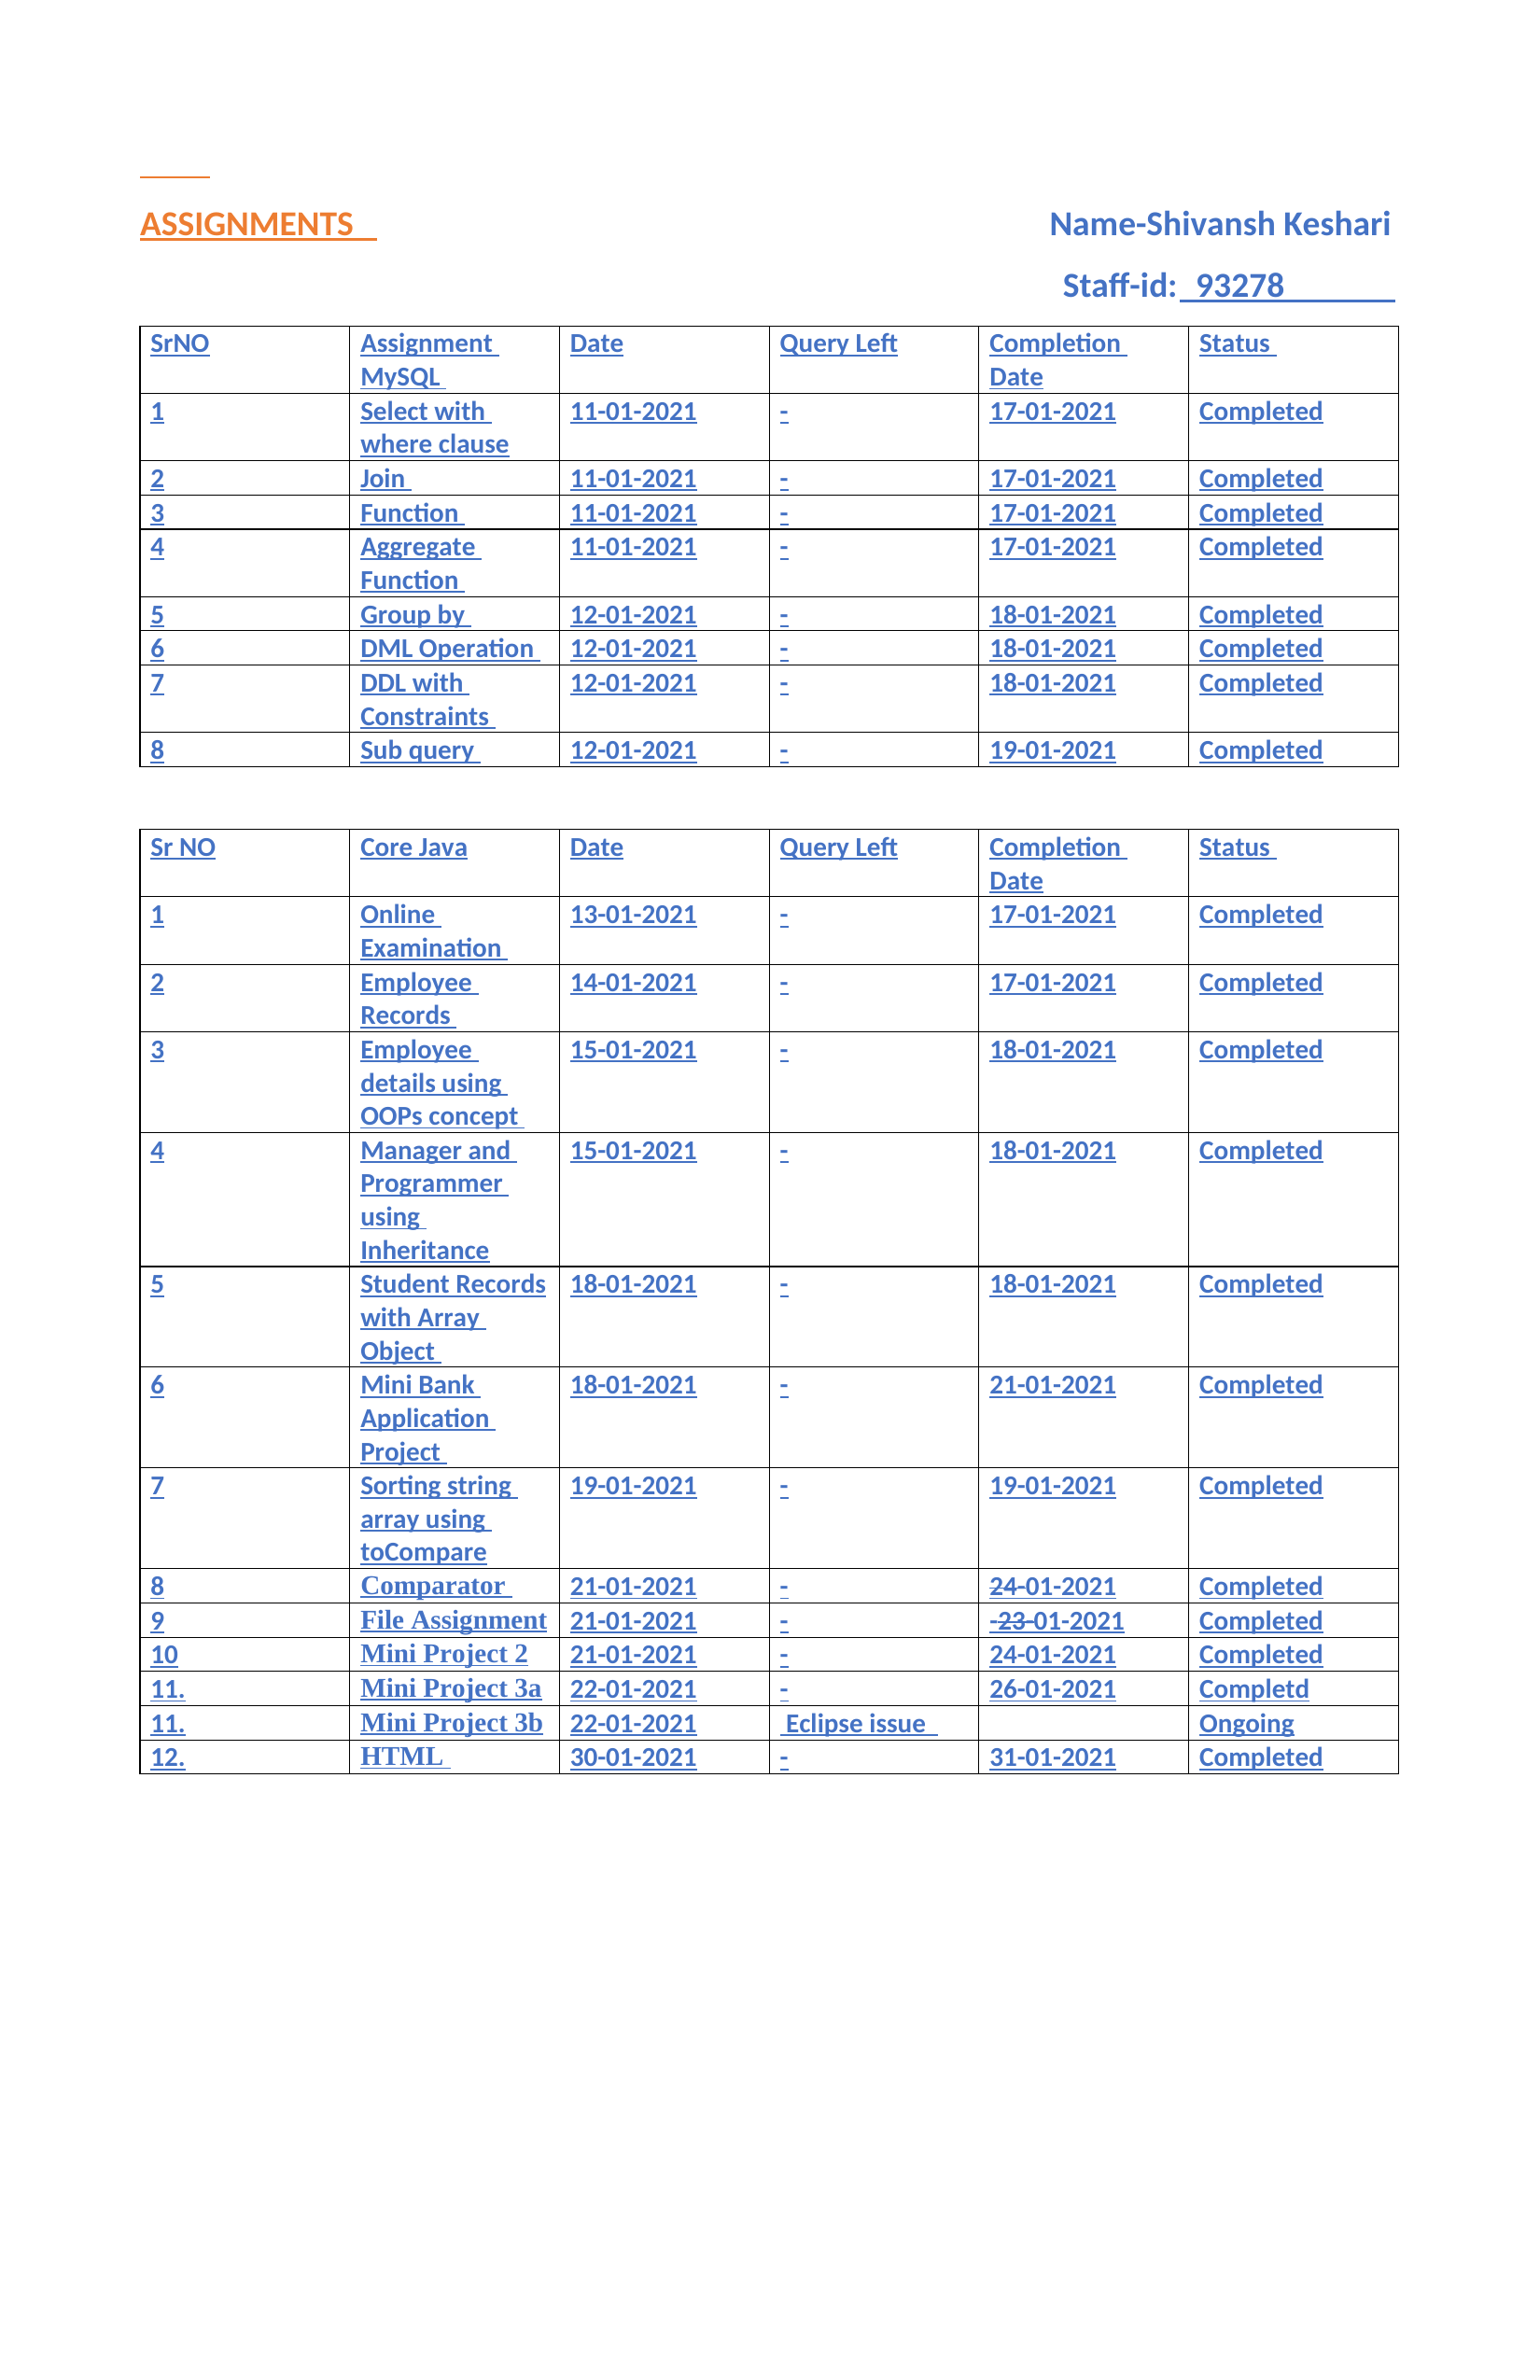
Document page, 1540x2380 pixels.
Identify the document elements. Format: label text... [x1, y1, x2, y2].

table_cell 11-01-2021 [560, 461, 769, 495]
table_cell 21-01-2021 [560, 1569, 769, 1603]
table_header Date [560, 830, 769, 896]
table_cell 11. [141, 1706, 349, 1739]
table_cell Completed [1189, 733, 1398, 766]
table_cell 30-01-2021 [560, 1741, 769, 1773]
table_cell 18-01-2021 [560, 1367, 769, 1467]
table_cell Mini Project 3b [350, 1706, 559, 1739]
table_cell Aggregate Function [350, 530, 559, 596]
table_cell Online Examination [350, 897, 559, 964]
table_cell 10 [141, 1638, 349, 1671]
table_cell 6 [141, 631, 349, 665]
table_cell Completed [1189, 1741, 1398, 1773]
table_cell 14-01-2021 [560, 965, 769, 1031]
table_cell 7 [141, 665, 349, 732]
table_cell 17-01-2021 [979, 530, 1188, 596]
table_cell Completed [1189, 1603, 1398, 1636]
table_cell Completed [1189, 1569, 1398, 1603]
table_cell 18-01-2021 [979, 1133, 1188, 1266]
table_cell 21-01-2021 [560, 1638, 769, 1671]
text Staff-id: 93278 [140, 263, 1400, 306]
table_cell 3 [141, 1032, 349, 1132]
table_cell 6 [141, 1367, 349, 1467]
table_cell 19-01-2021 [560, 1468, 769, 1568]
table_cell Completed [1189, 631, 1398, 665]
table_cell Mini Project 2 [350, 1638, 559, 1671]
table_header Status [1189, 327, 1398, 393]
table_cell Mini Bank Application Project [350, 1367, 559, 1467]
table_cell 12. [141, 1741, 349, 1773]
table_cell Completed [1189, 1267, 1398, 1366]
table_cell 15-01-2021 [560, 1133, 769, 1266]
table_header Sr NO [141, 830, 349, 896]
table_cell 3 [141, 496, 349, 528]
table_cell Completed [1189, 1367, 1398, 1467]
table_cell 11. [141, 1672, 349, 1705]
table_cell - [770, 965, 978, 1031]
table_cell File Assignment [350, 1603, 559, 1636]
table_header Status [1189, 830, 1398, 896]
table_cell Employee details using OOPs concept [350, 1032, 559, 1132]
table_cell Completed [1189, 597, 1398, 630]
table_cell - [770, 496, 978, 528]
table_cell - [770, 1741, 978, 1773]
table_cell 9 [141, 1603, 349, 1636]
table_cell - [770, 461, 978, 495]
table_cell 21-01-2021 [560, 1603, 769, 1636]
table_cell 13-01-2021 [560, 897, 769, 964]
table_cell 18-01-2021 [979, 1032, 1188, 1132]
table_cell - [770, 1267, 978, 1366]
table_cell - [770, 733, 978, 766]
table_cell - [770, 665, 978, 732]
table_cell Manager and Programmer using Inheritance [350, 1133, 559, 1266]
table_header Core Java [350, 830, 559, 896]
table_cell Comparator [350, 1569, 559, 1603]
table_cell 17-01-2021 [979, 461, 1188, 495]
table_cell 8 [141, 733, 349, 766]
table_header SrNO [141, 327, 349, 393]
table_cell Completed [1189, 897, 1398, 964]
table_cell - [770, 530, 978, 596]
table_cell Employee Records [350, 965, 559, 1031]
table_cell - [770, 1133, 978, 1266]
table_cell Ongoing [1189, 1706, 1398, 1739]
table_cell - [770, 631, 978, 665]
table_cell 18-01-2021 [979, 665, 1188, 732]
table_cell -23-01-2021 [979, 1603, 1188, 1636]
table_cell Sub query [350, 733, 559, 766]
table_cell Completed [1189, 665, 1398, 732]
table_cell Eclipse issue [770, 1706, 978, 1739]
table_cell 22-01-2021 [560, 1706, 769, 1739]
table_cell Completed [1189, 1032, 1398, 1132]
table_cell Group by [350, 597, 559, 630]
table_cell Completd [1189, 1672, 1398, 1705]
table_cell - [770, 394, 978, 460]
table_cell 24-01-2021 [979, 1638, 1188, 1671]
table_cell 12-01-2021 [560, 733, 769, 766]
table_cell HTML [350, 1741, 559, 1773]
table_cell Completed [1189, 965, 1398, 1031]
table_cell - [770, 1468, 978, 1568]
table_cell 19-01-2021 [979, 1468, 1188, 1568]
table_cell [979, 1706, 1188, 1739]
table_cell - [770, 597, 978, 630]
table_cell 31-01-2021 [979, 1741, 1188, 1773]
table_cell 12-01-2021 [560, 631, 769, 665]
table_cell 21-01-2021 [979, 1367, 1188, 1467]
table_cell 1 [141, 394, 349, 460]
table_cell 11-01-2021 [560, 496, 769, 528]
table_cell - [770, 897, 978, 964]
table_cell Select with where clause [350, 394, 559, 460]
table_cell 4 [141, 530, 349, 596]
table_cell - [770, 1603, 978, 1636]
table_cell - [770, 1672, 978, 1705]
table_cell 1 [141, 897, 349, 964]
table_cell Completed [1189, 1638, 1398, 1671]
table_cell Join [350, 461, 559, 495]
table_header Query Left [770, 327, 978, 393]
table_cell 17-01-2021 [979, 897, 1188, 964]
table_cell 18-01-2021 [979, 1267, 1188, 1366]
table_cell Student Records with Array Object [350, 1267, 559, 1366]
table_cell Completed [1189, 496, 1398, 528]
table_cell Completed [1189, 394, 1398, 460]
table_cell Completed [1189, 1468, 1398, 1568]
table_cell Sorting string array using toCompare [350, 1468, 559, 1568]
table_cell - [770, 1367, 978, 1467]
table_cell 26-01-2021 [979, 1672, 1188, 1705]
table_cell Completed [1189, 530, 1398, 596]
table_cell - [770, 1569, 978, 1603]
table_cell 17-01-2021 [979, 394, 1188, 460]
table_cell 12-01-2021 [560, 597, 769, 630]
table_cell 17-01-2021 [979, 965, 1188, 1031]
table_cell DDL with Constraints [350, 665, 559, 732]
table_cell 22-01-2021 [560, 1672, 769, 1705]
table_cell Mini Project 3a [350, 1672, 559, 1705]
table_cell 8 [141, 1569, 349, 1603]
table_cell 18-01-2021 [979, 631, 1188, 665]
table_header Query Left [770, 830, 978, 896]
table_cell Completed [1189, 461, 1398, 495]
table_cell - [770, 1638, 978, 1671]
table_cell 24-01-2021 [979, 1569, 1188, 1603]
table_cell 5 [141, 1267, 349, 1366]
table_header Completion Date [979, 327, 1188, 393]
table_header Assignment MySQL [350, 327, 559, 393]
table_cell DML Operation [350, 631, 559, 665]
table_cell 18-01-2021 [979, 597, 1188, 630]
table_cell 15-01-2021 [560, 1032, 769, 1132]
text ASSIGNMENTS Name-Shivansh Keshari [140, 202, 1400, 245]
table_cell - [770, 1032, 978, 1132]
table_cell 19-01-2021 [979, 733, 1188, 766]
table_cell 18-01-2021 [560, 1267, 769, 1366]
table_header Date [560, 327, 769, 393]
table_cell 17-01-2021 [979, 496, 1188, 528]
table_header Completion Date [979, 830, 1188, 896]
table_cell Completed [1189, 1133, 1398, 1266]
table_cell 11-01-2021 [560, 530, 769, 596]
table_cell 7 [141, 1468, 349, 1568]
table_cell 4 [141, 1133, 349, 1266]
table_cell Function [350, 496, 559, 528]
table_cell 11-01-2021 [560, 394, 769, 460]
table_cell 2 [141, 461, 349, 495]
table_cell 2 [141, 965, 349, 1031]
table_cell 5 [141, 597, 349, 630]
table_cell 12-01-2021 [560, 665, 769, 732]
